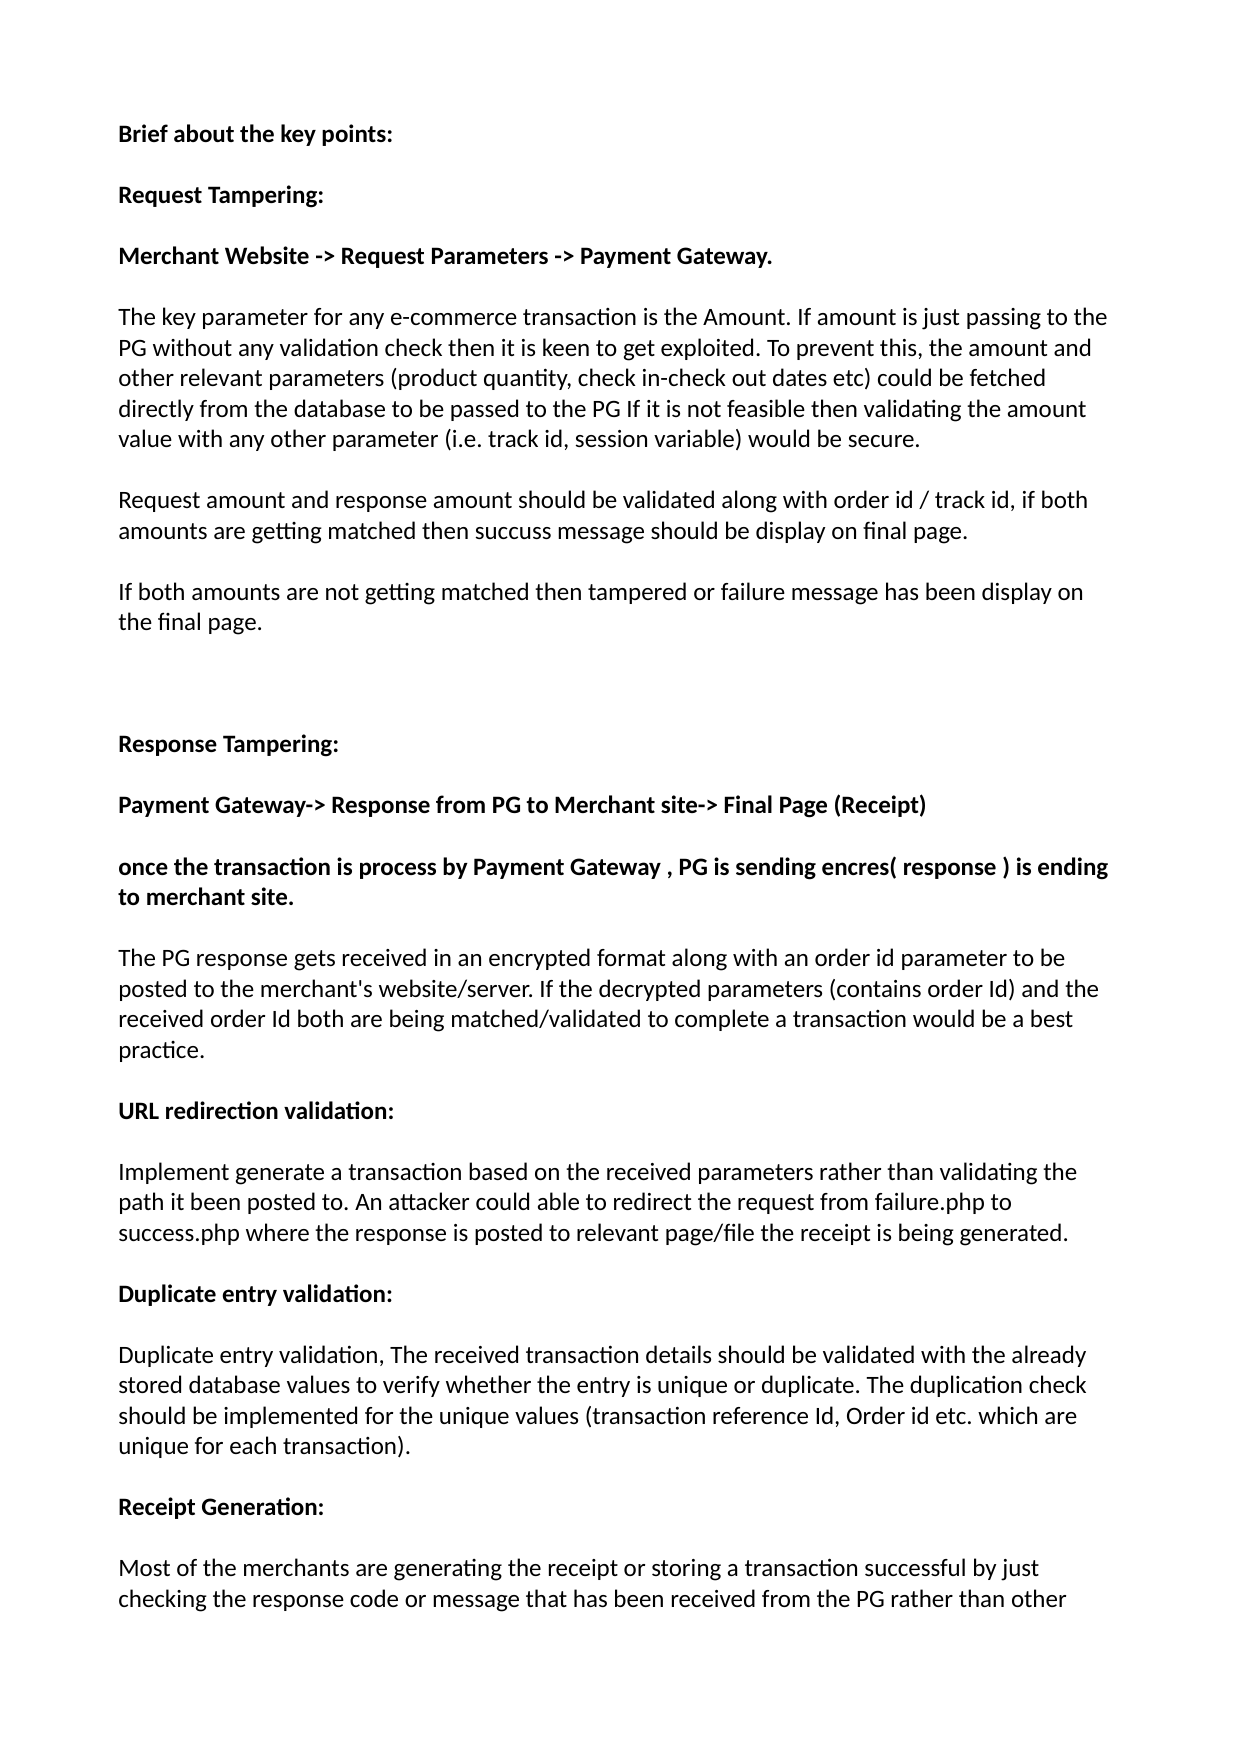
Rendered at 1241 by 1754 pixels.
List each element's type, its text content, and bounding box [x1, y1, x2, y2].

text Most of the merchants are generating the receipt or storing a transaction successful by just checking the response code or message that has been received from the PG rather than other [118, 1553, 1122, 1614]
text Brief about the key points: [118, 118, 1122, 149]
text Request amount and response amount should be validated along with order id / track id, if both amounts are getting matched then succuss message should be display on final page. [118, 484, 1122, 545]
text If both amounts are not getting matched then tampered or failure message has been display on the final page. [118, 576, 1122, 637]
text The key parameter for any e-commerce transaction is the Amount. If amount is just passing to the PG without any validation check then it is keen to get exploited. To prevent this, the amount and other relevant parameters (product quantity, check in-check out dates etc) could be fetched directly from the database to be passed to the PG If it is not feasible then validating the amount value with any other parameter (i.e. track id, session variable) would be secure. [118, 301, 1122, 454]
text Receipt Generation: [118, 1492, 1122, 1522]
text once the transaction is process by Payment Gateway , PG is sending encres( response ) is ending to merchant site. [118, 851, 1122, 912]
text Duplicate entry validation: [118, 1278, 1122, 1308]
text Response Tampering: [118, 728, 1122, 759]
text Duplicate entry validation, The received transaction details should be validated with the already stored database values to verify whether the entry is unique or duplicate. The duplication check should be implemented for the unique values (transaction reference Id, Order id etc. which are unique for each transaction). [118, 1339, 1122, 1461]
text Merchant Website -> Request Parameters -> Payment Gateway. [118, 240, 1122, 271]
text URL redirection validation: [118, 1095, 1122, 1125]
text Request Tampering: [118, 179, 1122, 210]
text The PG response gets received in an encrypted format along with an order id parameter to be posted to the merchant's website/server. If the decrypted parameters (contains order Id) and the received order Id both are being matched/validated to complete a transaction would be a best practice. [118, 942, 1122, 1064]
text Payment Gateway-> Response from PG to Merchant site-> Final Page (Receipt) [118, 789, 1122, 820]
text Implement generate a transaction based on the received parameters rather than validating the path it been posted to. An attacker could able to redirect the request from failure.php to success.php where the response is posted to relevant page/file the receipt is being generated. [118, 1156, 1122, 1247]
